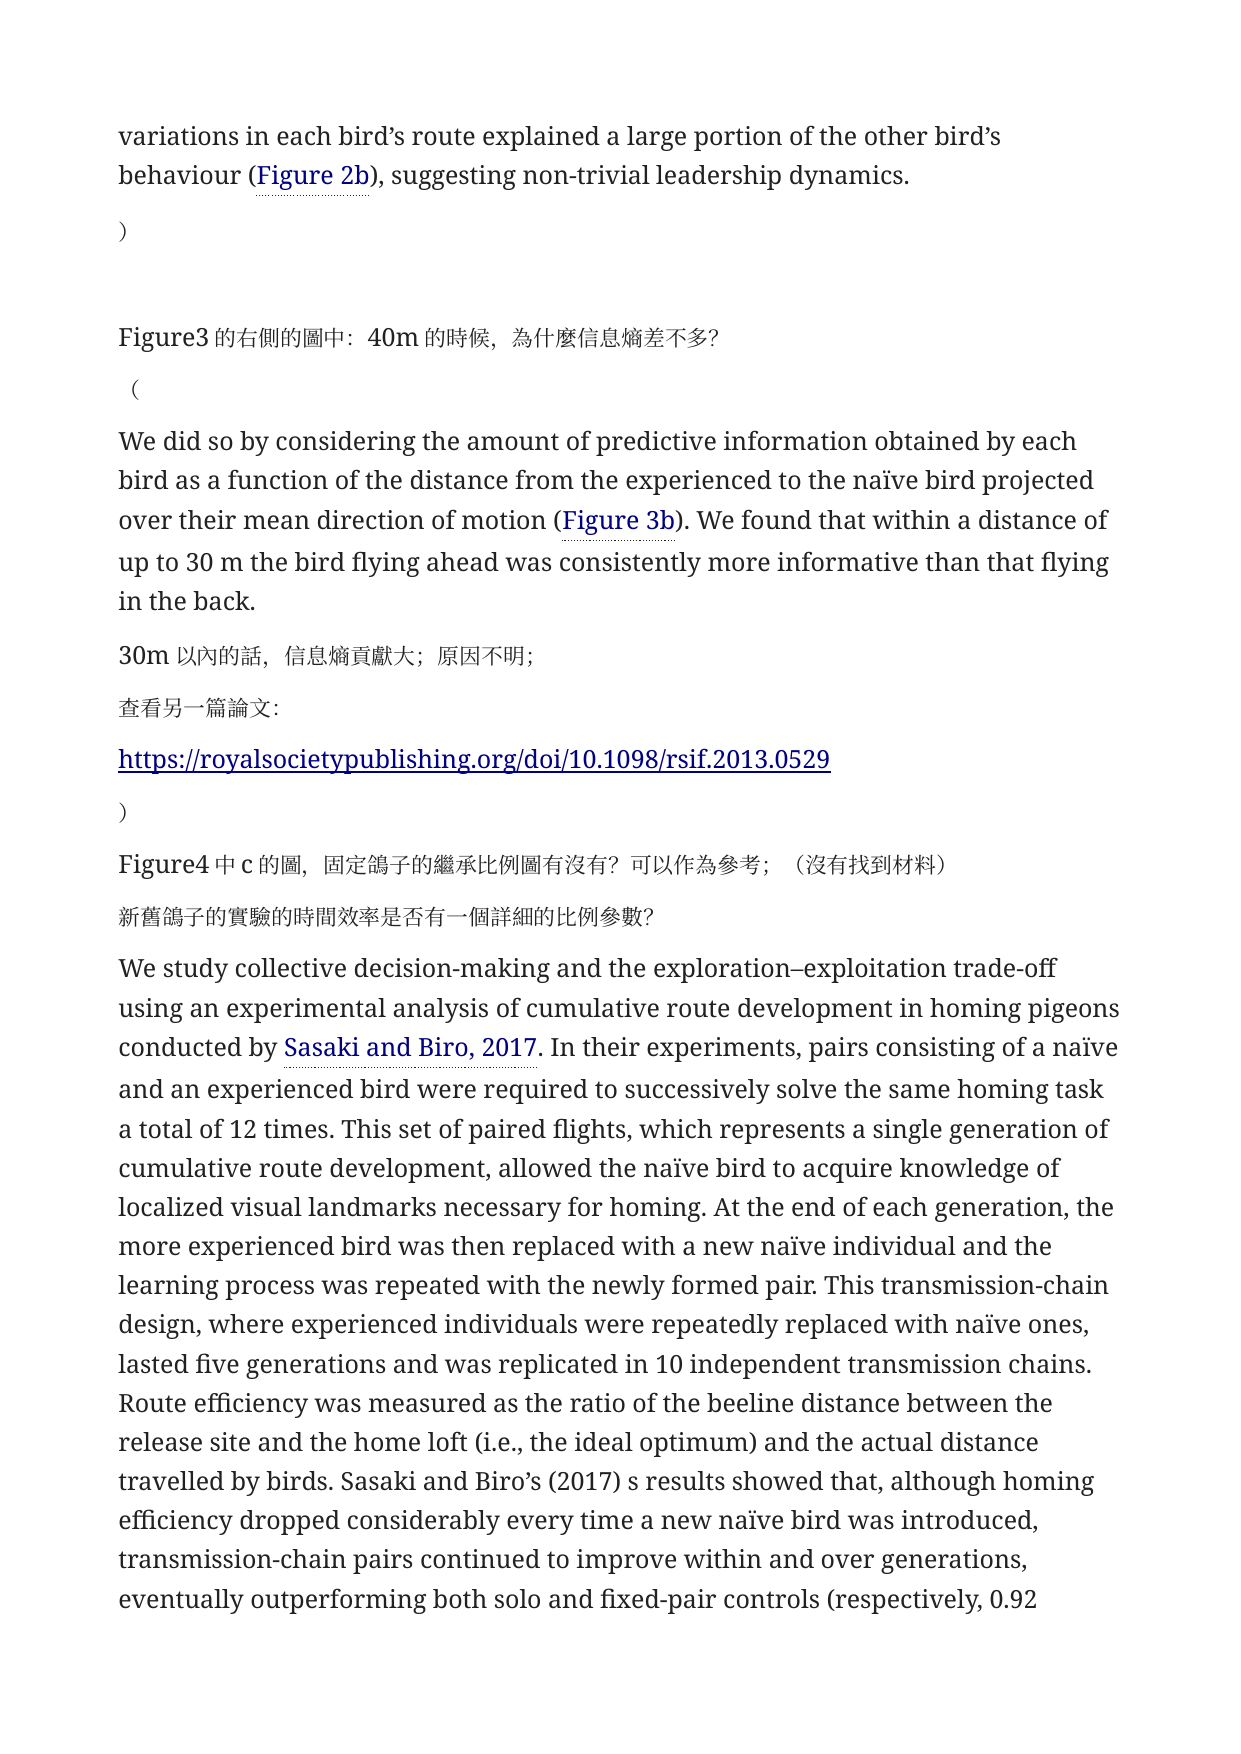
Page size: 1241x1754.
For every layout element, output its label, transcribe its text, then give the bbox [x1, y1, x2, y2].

text We did so by considering the amount of predictive information obtained by each bird as a function of the distance from the experienced to the naïve bird projected over their mean direction of motion (Figure 3b). We found that within a distance of up to 30 m the bird flying ahead was consistently more informative than that flying in the back. [118, 424, 1122, 618]
text （ [118, 373, 1122, 404]
text We study collective decision-making and the exploration–exploitation trade-off using an experimental analysis of cumulative route development in homing pigeons conducted by Sasaki and Biro, 2017. In their experiments, pairs consisting of a naïve and an experienced bird were required to successively solve the same homing task a total of 12 times. This set of paired flights, which represents a single generation of cumulative route development, allowed the naïve bird to acquire knowledge of localized visual landmarks necessary for homing. At the end of each generation, the more experienced bird was then replaced with a new naïve individual and the learning process was repeated with the newly formed pair. This transmission-chain design, where experienced individuals were repeatedly replaced with naïve ones, lasted five generations and was replicated in 10 independent transmission chains. Route efficiency was measured as the ratio of the beeline distance between the release site and the home loft (i.e., the ideal optimum) and the actual distance travelled by birds. Sasaki and Biro’s (2017) s results showed that, although homing efficiency dropped considerably every time a new naïve bird was introduced, transmission-chain pairs continued to improve within and over generations, eventually outperforming both solo and fixed-pair controls (respectively, 0.92 [118, 951, 1122, 1615]
text variations in each bird’s route explained a large portion of the other bird’s behaviour (Figure 2b), suggesting non-trivial leadership dynamics. [118, 118, 1122, 195]
text ） [118, 215, 1122, 246]
text https://royalsocietypublishing.org/doi/10.1098/rsif.2013.0529 [118, 742, 1122, 776]
text 新舊鴿子的實驗的時間效率是否有一個詳細的比例參數？ [118, 900, 1122, 932]
text 查看另一篇論文： [118, 691, 1122, 723]
text 30m以內的話，信息熵貢獻大；原因不明； [118, 638, 1122, 672]
text Figure4中c的圖，固定鴿子的繼承比例圖有沒有？可以作為參考；（沒有找到材料） [118, 847, 1122, 881]
text ） [118, 796, 1122, 827]
text Figure3的右側的圖中：40m的時候，為什麼信息熵差不多？ [118, 319, 1122, 353]
